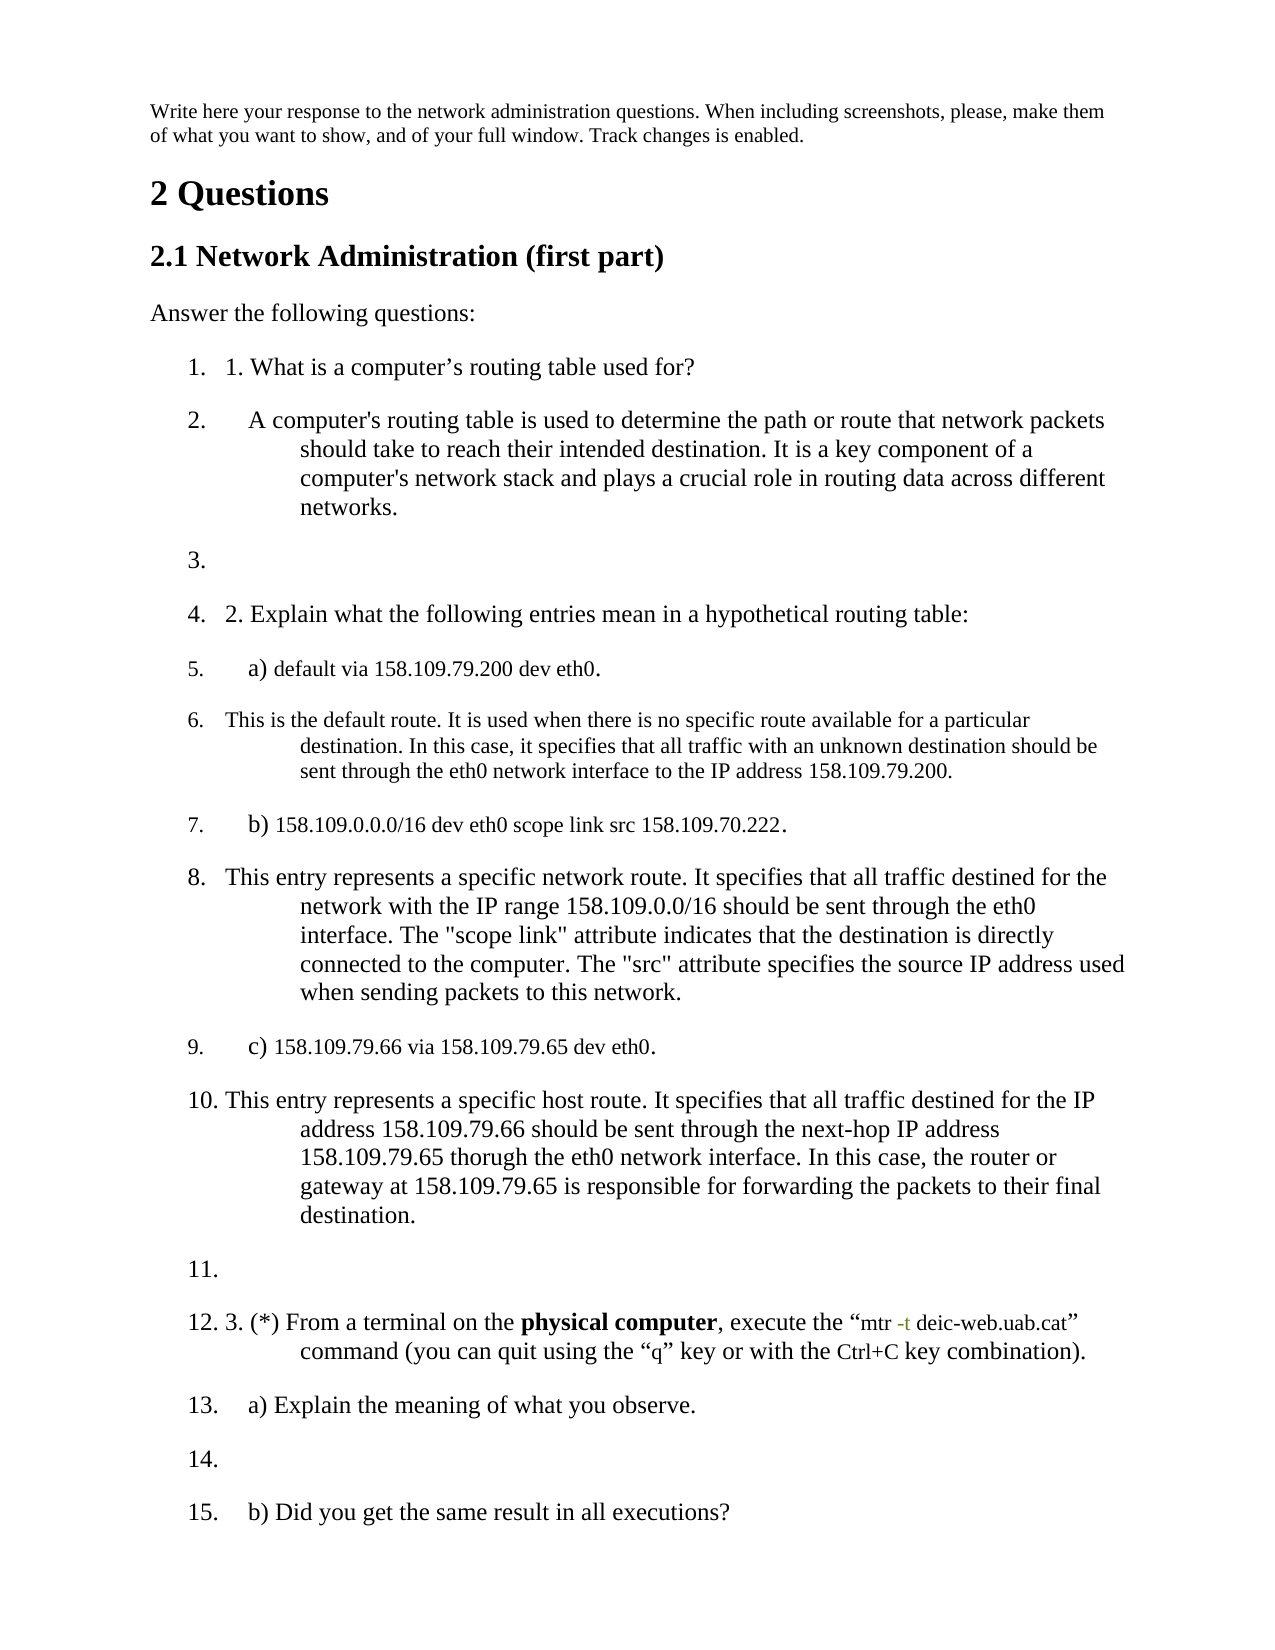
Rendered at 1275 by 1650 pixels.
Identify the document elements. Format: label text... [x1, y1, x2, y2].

list a) Explain the meaning of what you observe. [187, 1390, 1125, 1419]
list b) Did you get the same result in all executions? [187, 1497, 1125, 1526]
list 1. What is a computer’s routing table used for? [187, 352, 1125, 381]
list This entry represents a specific host route. It specifies that all traffic destined for the IP address 158.109.79.66 should be sent through the next-hop IP address 158.109.79.65 thorugh the eth0 network interface. In this case, the router or gateway at 158.109.79.65 is responsible for forwarding the packets to their final destination. [187, 1085, 1125, 1229]
text 2.1 Network Administration (first part) [150, 238, 1125, 273]
text Write here your response to the network administration questions. When including screenshots, please, make them of what you want to show, and of your full window. Track changes is enabled. [150, 99, 1125, 147]
list This entry represents a specific network route. It specifies that all traffic destined for the network with the IP range 158.109.0.0/16 should be sent through the eth0 interface. The "scope link" attribute indicates that the destination is directly connected to the computer. The "src" attribute specifies the source IP address used when sending packets to this network. [187, 862, 1125, 1006]
list c) 158.109.79.66 via 158.109.79.65 dev eth0. [187, 1031, 1125, 1060]
list a) default via 158.109.79.200 dev eth0. [187, 653, 1125, 682]
list 2. Explain what the following entries mean in a hypothetical routing table: [187, 599, 1125, 628]
list 3. (*) From a terminal on the physical computer, execute the “mtr -t deic-web.uab.cat” command (you can quit using the “q” key or with the Ctrl+C key combination). [187, 1307, 1125, 1365]
text 2 Questions [150, 171, 1125, 213]
text Answer the following questions: [150, 298, 1125, 327]
list This is the default route. It is used when there is no specific route available for a particular destination. In this case, it specifies that all traffic with an unknown destination should be sent through the eth0 network interface to the IP address 158.109.79.200. [187, 707, 1125, 784]
list b) 158.109.0.0.0/16 dev eth0 scope link src 158.109.70.222. [187, 809, 1125, 837]
list A computer's routing table is used to determine the path or route that network packets should take to reach their intended destination. It is a key component of a computer's network stack and plays a crucial role in routing data across different networks. [187, 406, 1125, 521]
